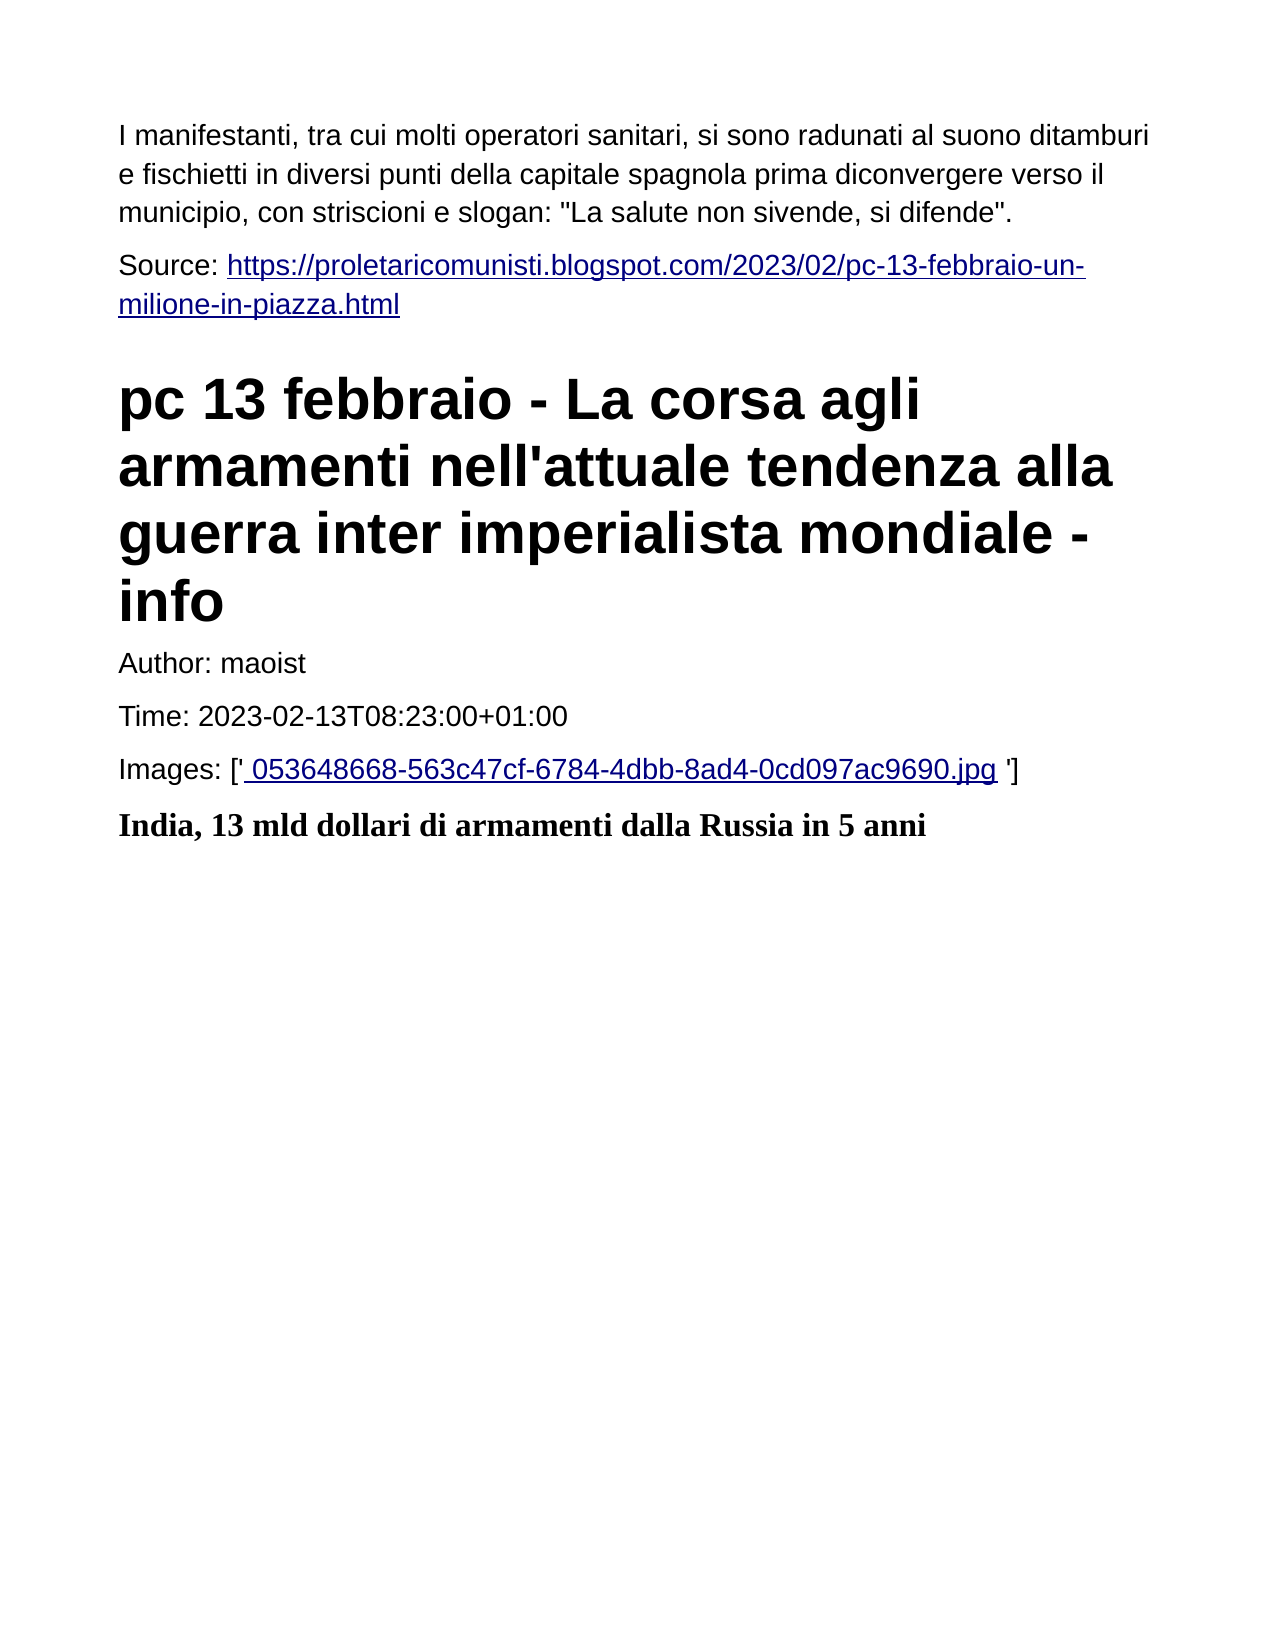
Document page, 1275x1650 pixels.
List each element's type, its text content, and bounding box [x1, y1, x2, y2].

text Images: [' 053648668-563c47cf-6784-4dbb-8ad4-0cd097ac9690.jpg '] [118, 752, 1157, 786]
text Time: 2023-02-13T08:23:00+01:00 [118, 699, 1157, 732]
text I manifestanti, tra cui molti operatori sanitari, si sono radunati al suono ditamburi e fischietti in diversi punti della capitale spagnola prima diconvergere verso il municipio, con striscioni e slogan: "La salute non sivende, si difende". [118, 118, 1157, 229]
subtitle pc 13 febbraio - La corsa agli armamenti nell'attuale tendenza alla guerra inter imperialista mondiale - info [118, 365, 1157, 633]
text Author: maoist [118, 646, 1157, 679]
subtitle India, 13 mld dollari di armamenti dalla Russia in 5 anni [118, 805, 1157, 843]
text Source: https://proletaricomunisti.blogspot.com/2023/02/pc-13-febbraio-un-milione-in-piazza.html [118, 248, 1157, 320]
